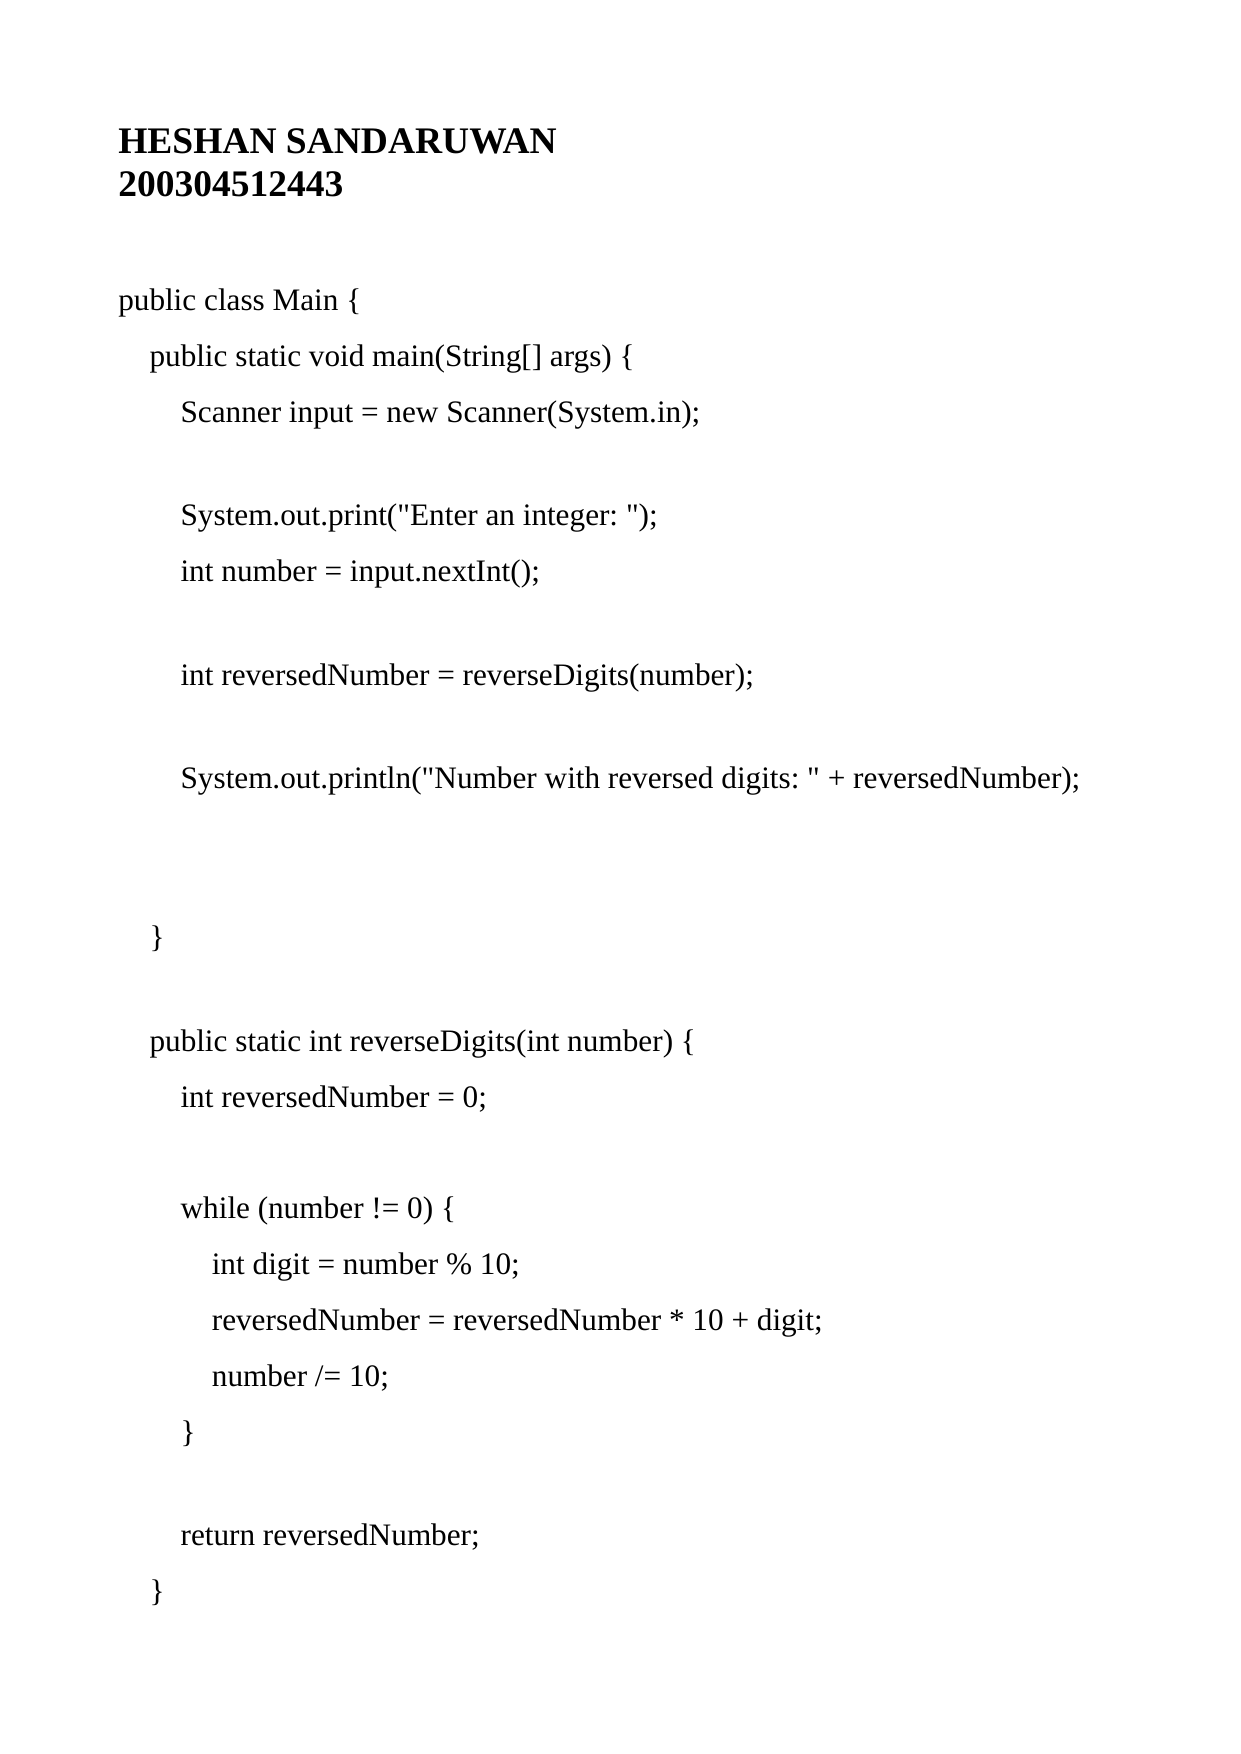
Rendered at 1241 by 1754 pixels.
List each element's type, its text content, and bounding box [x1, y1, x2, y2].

text int reversedNumber = 0; [118, 1078, 1122, 1114]
text reversedNumber = reversedNumber * 10 + digit; [118, 1301, 1122, 1337]
text while (number != 0) { [118, 1189, 1122, 1225]
text int reversedNumber = reverseDigits(number); [118, 656, 1122, 692]
text int number = input.nextInt(); [118, 552, 1122, 588]
text } [118, 1413, 1122, 1449]
text return reversedNumber; [118, 1516, 1122, 1552]
text number /= 10; [118, 1357, 1122, 1393]
text } [118, 918, 1122, 954]
text int digit = number % 10; [118, 1245, 1122, 1281]
text public static int reverseDigits(int number) { [118, 1022, 1122, 1058]
text } [118, 1572, 1122, 1608]
text public static void main(String[] args) { [118, 337, 1122, 373]
text public class Main { [118, 281, 1122, 317]
text System.out.print("Enter an integer: "); [118, 497, 1122, 532]
text System.out.println("Number with reversed digits: " + reversedNumber); [118, 759, 1122, 795]
text Scanner input = new Scanner(System.in); [118, 393, 1122, 429]
